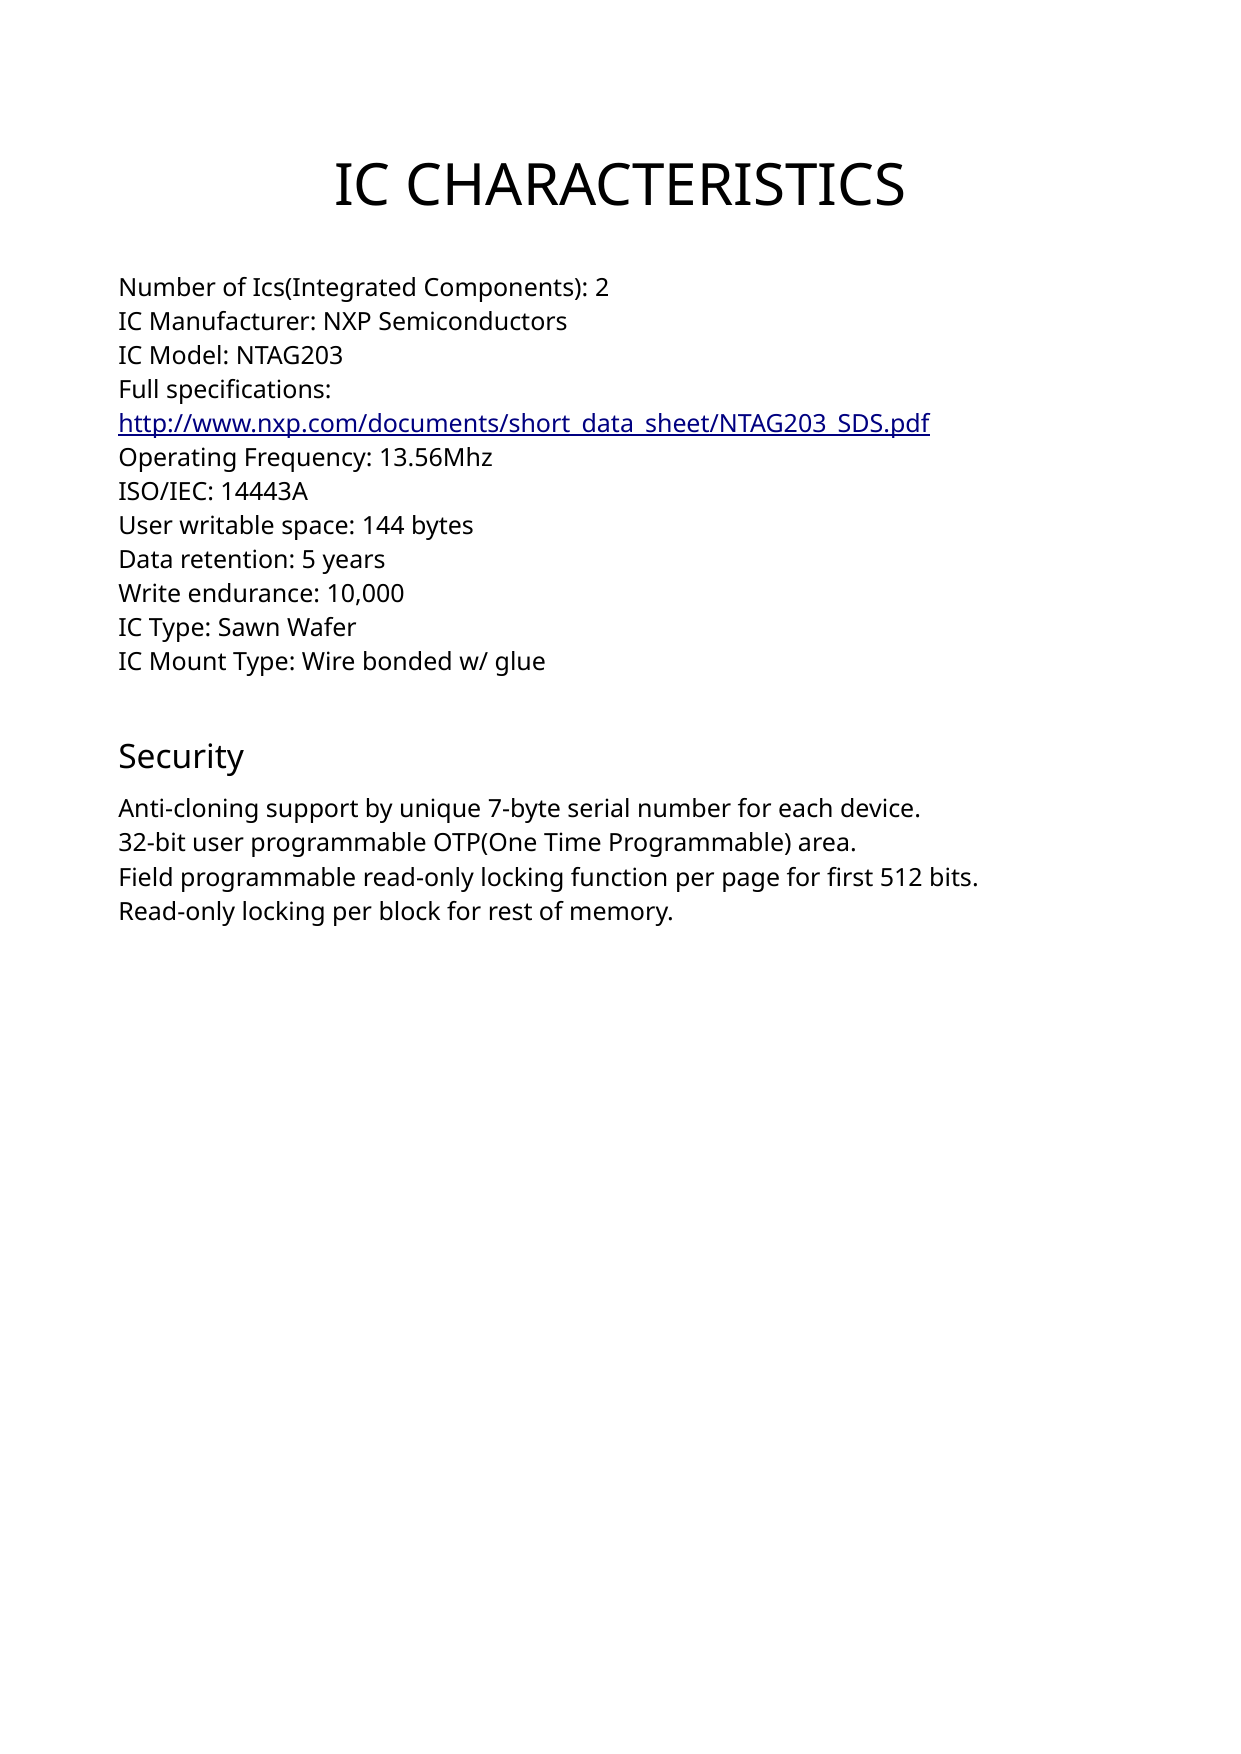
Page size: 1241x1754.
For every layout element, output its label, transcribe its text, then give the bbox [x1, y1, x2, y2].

text User writable space: 144 bytes [118, 508, 1122, 542]
text Data retention: 5 years [118, 542, 1122, 576]
text Field programmable read-only locking function per page for first 512 bits. [118, 859, 1122, 893]
text IC Mount Type: Wire bonded w/ glue [118, 644, 1122, 678]
text Number of Ics(Integrated Components): 2 [118, 269, 1122, 303]
text Full specifications: http://www.nxp.com/documents/short_data_sheet/NTAG203_SDS.pdf [118, 371, 1122, 439]
text IC Model: NTAG203 [118, 337, 1122, 371]
subtitle Security [118, 733, 1122, 778]
text Operating Frequency: 13.56Mhz [118, 439, 1122, 473]
text Anti-cloning support by unique 7-byte serial number for each device. [118, 791, 1122, 825]
text ISO/IEC: 14443A [118, 473, 1122, 508]
text Read-only locking per block for rest of memory. [118, 893, 1122, 927]
text 32-bit user programmable OTP(One Time Programmable) area. [118, 825, 1122, 859]
title IC CHARACTERISTICS [118, 143, 1122, 223]
text IC Manufacturer: NXP Semiconductors [118, 303, 1122, 337]
text Write endurance: 10,000 [118, 576, 1122, 610]
text IC Type: Sawn Wafer [118, 610, 1122, 644]
